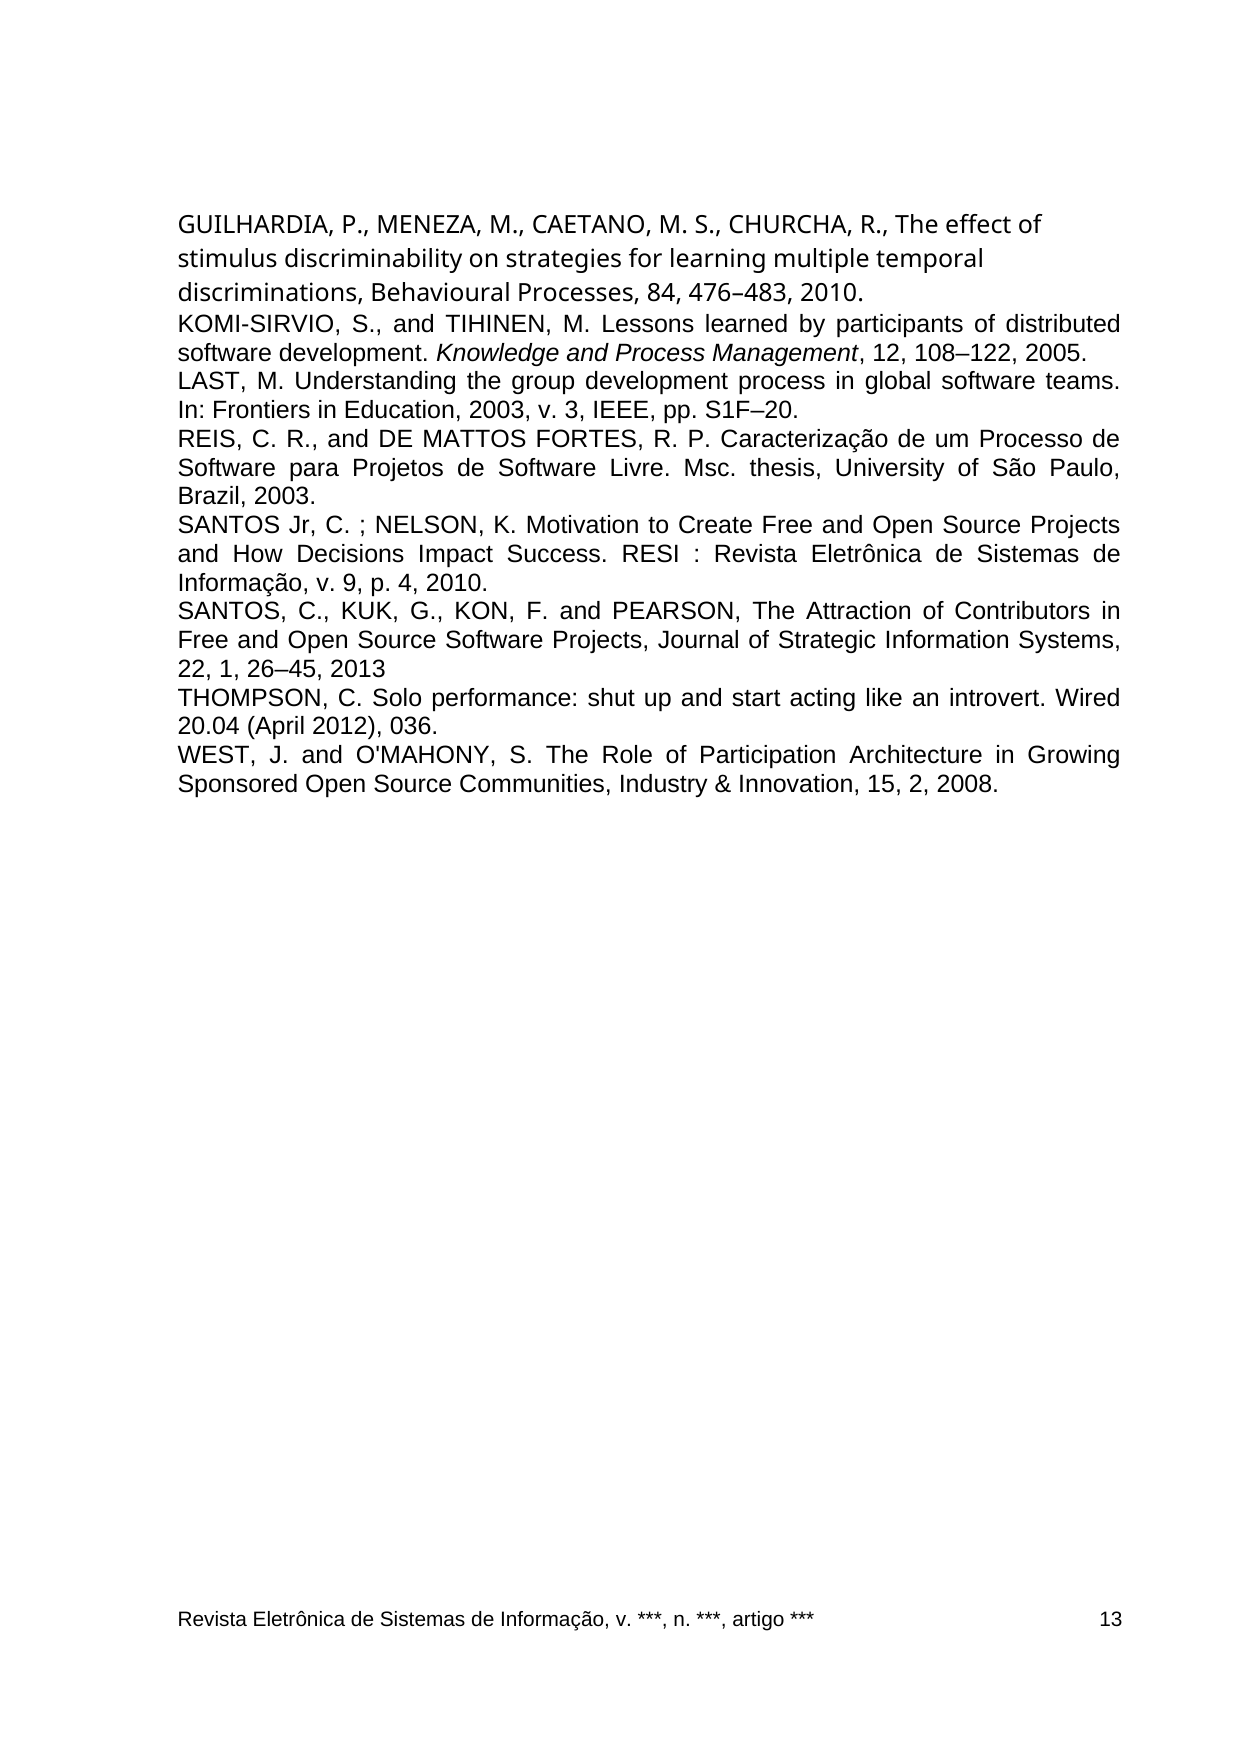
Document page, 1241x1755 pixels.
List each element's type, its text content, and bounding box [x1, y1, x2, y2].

text LAST, M. Understanding the group development process in global software teams. In: Frontiers in Education, 2003, v. 3, IEEE, pp. S1F–20. [177, 366, 1122, 424]
text THOMPSON, C. Solo performance: shut up and start acting like an introvert. Wired 20.04 (April 2012), 036. [177, 683, 1122, 740]
text SANTOS, C., KUK, G., KON, F. and PEARSON, The Attraction of Contributors in Free and Open Source Software Projects, Journal of Strategic Information Systems, 22, 1, 26–45, 2013 [177, 596, 1122, 683]
text KOMI-SIRVIO, S., and TIHINEN, M. Lessons learned by participants of distributed software development. Knowledge and Process Management, 12, 108–122, 2005. [177, 309, 1122, 366]
text GUILHARDIA, P., MENEZA, M., CAETANO, M. S., CHURCHA, R., The effect of stimulus discriminability on strategies for learning multiple temporal discriminations, Behavioural Processes, 84, 476–483, 2010. [177, 207, 1122, 309]
text REIS, C. R., and DE MATTOS FORTES, R. P. Caracterização de um Processo de Software para Projetos de Software Livre. Msc. thesis, University of São Paulo, Brazil, 2003. [177, 424, 1122, 510]
text SANTOS Jr, C. ; NELSON, K. Motivation to Create Free and Open Source Projects and How Decisions Impact Success. RESI : Revista Eletrônica de Sistemas de Informação, v. 9, p. 4, 2010. [177, 510, 1122, 596]
text WEST, J. and O'MAHONY, S. The Role of Participation Architecture in Growing Sponsored Open Source Communities, Industry & Innovation, 15, 2, 2008. [177, 740, 1122, 798]
